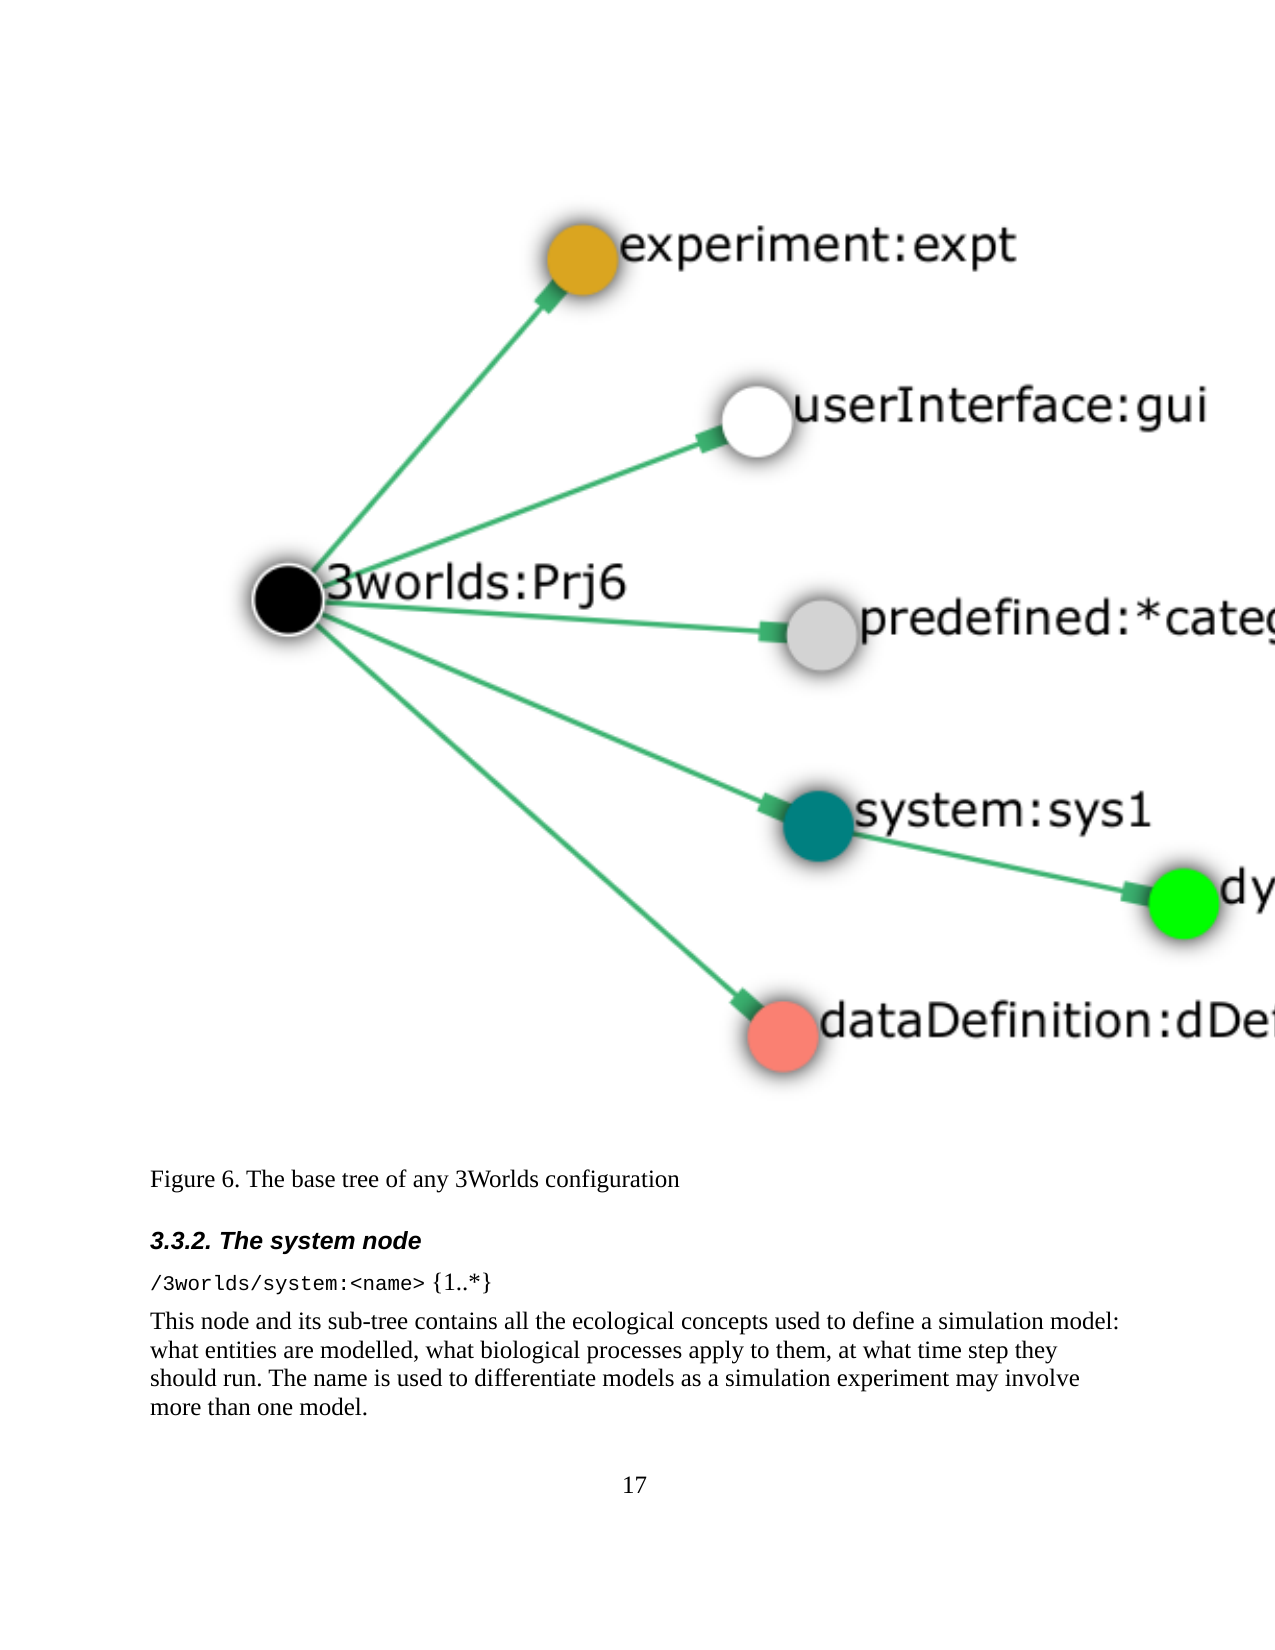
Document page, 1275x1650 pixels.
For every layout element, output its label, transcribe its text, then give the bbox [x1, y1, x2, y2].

picture [150, 150, 1275, 1146]
text Figure 6. The base tree of any 3Worlds configuration [150, 1164, 1125, 1192]
text /3worlds/system:<name> {1..*} [150, 1267, 1125, 1297]
subtitle 3.3.2. The system node [150, 1226, 1125, 1255]
text This node and its sub-tree contains all the ecological concepts used to define a simulation model: what entities are modelled, what biological processes apply to them, at what time step they should run. The name is used to differentiate models as a simulation experiment may involve more than one model. [150, 1306, 1125, 1421]
